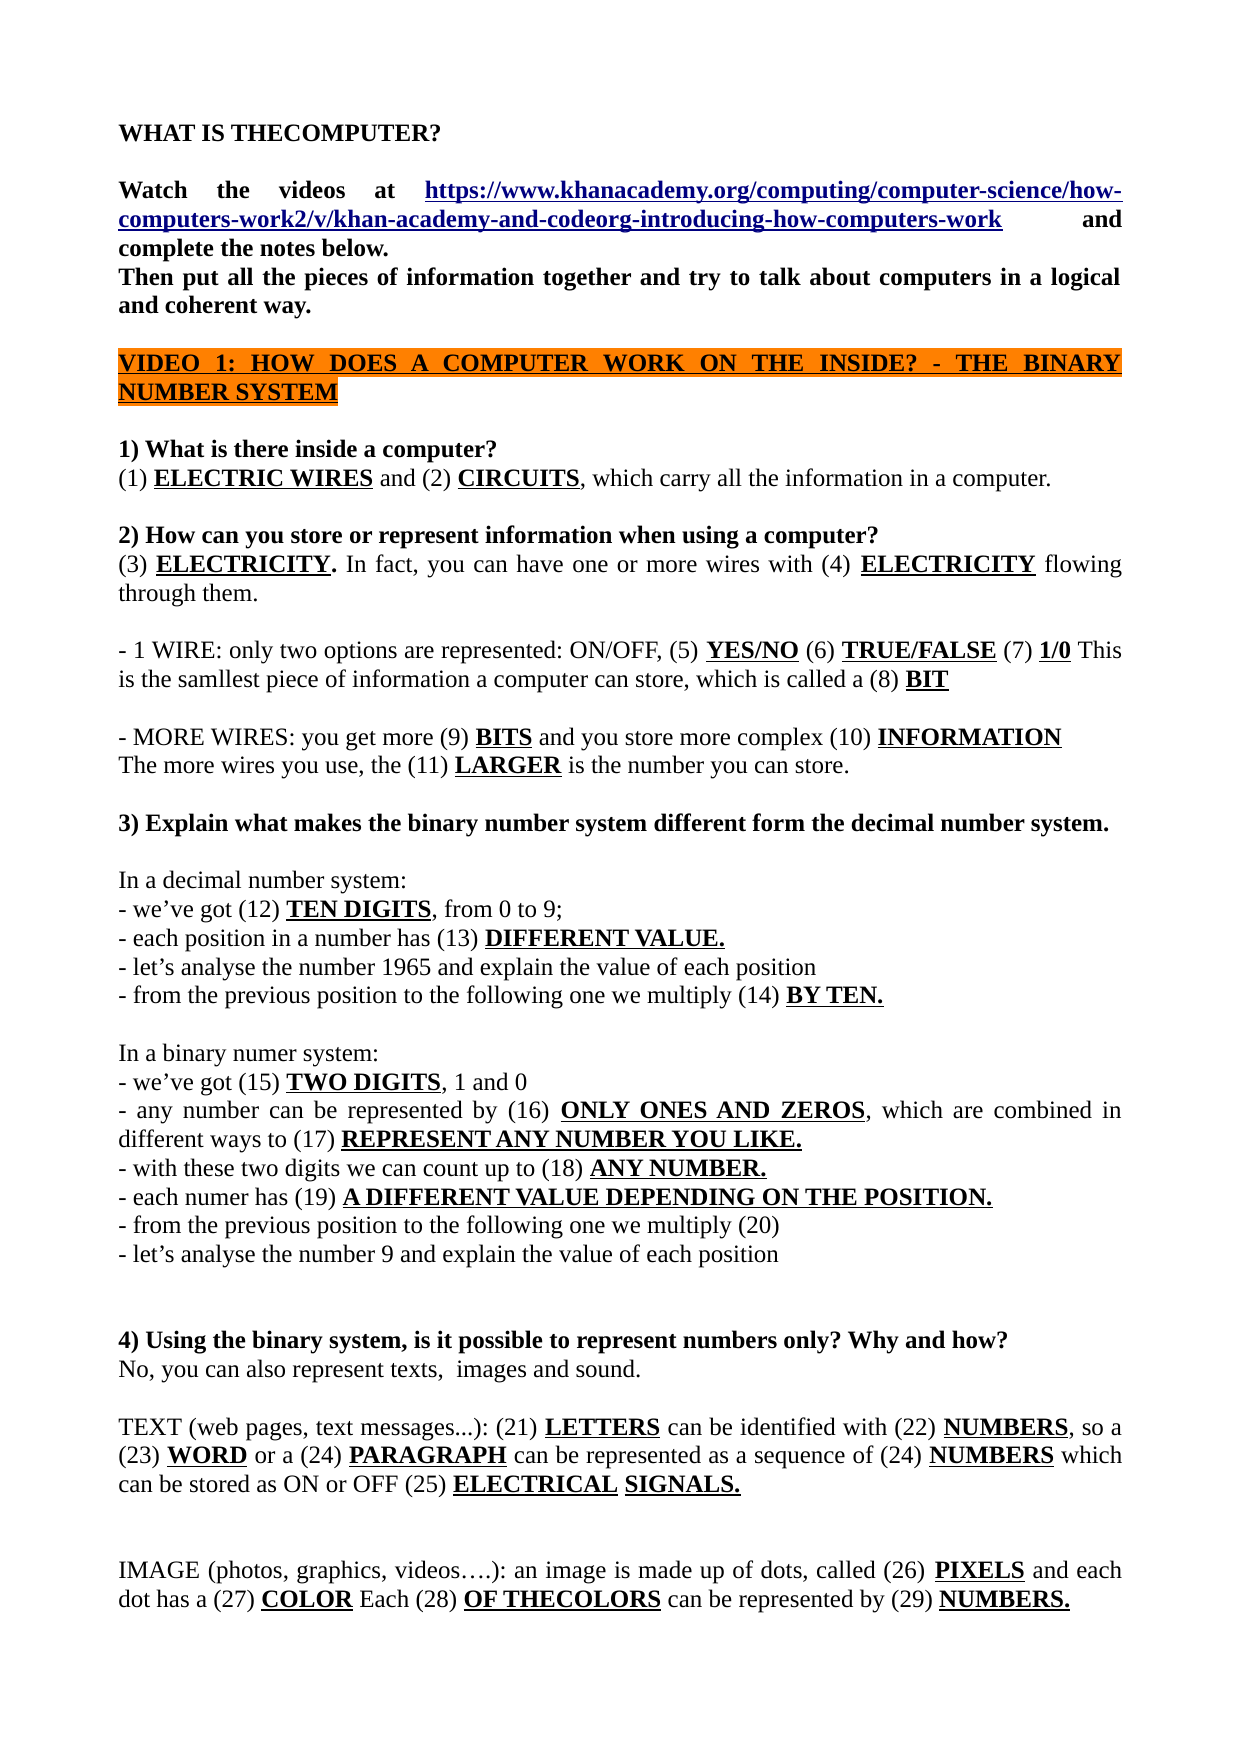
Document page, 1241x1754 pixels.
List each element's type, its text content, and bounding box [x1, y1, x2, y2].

text - let’s analyse the number 1965 and explain the value of each position [118, 952, 1122, 981]
text - we’ve got (12) TEN DIGITS, from 0 to 9; [118, 894, 1122, 923]
text WHAT IS THECOMPUTER? [118, 118, 1122, 147]
text 3) Explain what makes the binary number system different form the decimal number system. [118, 808, 1122, 837]
text - 1 WIRE: only two options are represented: ON/OFF, (5) YES/NO (6) TRUE/FALSE (7) 1/0 This is the samllest piece of information a computer can store, which is called a (8) BIT [118, 636, 1122, 693]
text - MORE WIRES: you get more (9) BITS and you store more complex (10) INFORMATION [118, 722, 1122, 751]
text TEXT (web pages, text messages...): (21) LETTERS can be identified with (22) NUMBERS, so a (23) WORD or a (24) PARAGRAPH can be represented as a sequence of (24) NUMBERS which can be stored as ON or OFF (25) ELECTRICAL SIGNALS. [118, 1412, 1122, 1498]
text - with these two digits we can count up to (18) ANY NUMBER. [118, 1153, 1122, 1182]
text - let’s analyse the number 9 and explain the value of each position [118, 1239, 1122, 1268]
text - from the previous position to the following one we multiply (20) [118, 1211, 1122, 1239]
text 4) Using the binary system, is it possible to represent numbers only? Why and how? [118, 1326, 1122, 1354]
text NUMBER SYSTEM [118, 374, 1122, 406]
text - each position in a number has (13) DIFFERENT VALUE. [118, 923, 1122, 952]
text In a binary numer system: [118, 1038, 1122, 1067]
text (3) ELECTRICITY. In fact, you can have one or more wires with (4) ELECTRICITY flowing through them. [118, 549, 1122, 607]
text 1) What is there inside a computer? [118, 434, 1122, 463]
text - from the previous position to the following one we multiply (14) BY TEN. [118, 981, 1122, 1009]
text Watch the videos at https://www.khanacademy.org/computing/computer-science/how-computers-work2/v/khan-academy-and-codeorg-introducing-how-computers-work and complete the notes below. [118, 176, 1122, 262]
text 2) How can you store or represent information when using a computer? [118, 521, 1122, 549]
text VIDEO 1: HOW DOES A COMPUTER WORK ON THE INSIDE? - THE BINARY [118, 348, 1122, 373]
text The more wires you use, the (11) LARGER is the number you can store. [118, 751, 1122, 779]
text IMAGE (photos, graphics, videos….): an image is made up of dots, called (26) PIXELS and each dot has a (27) COLOR Each (28) OF THECOLORS can be represented by (29) NUMBERS. [118, 1556, 1122, 1613]
text - any number can be represented by (16) ONLY ONES AND ZEROS, which are combined in different ways to (17) REPRESENT ANY NUMBER YOU LIKE. [118, 1096, 1122, 1153]
text - each numer has (19) A DIFFERENT VALUE DEPENDING ON THE POSITION. [118, 1182, 1122, 1211]
text In a decimal number system: [118, 866, 1122, 894]
text (1) ELECTRIC WIRES and (2) CIRCUITS, which carry all the information in a computer. [118, 463, 1122, 492]
text - we’ve got (15) TWO DIGITS, 1 and 0 [118, 1067, 1122, 1096]
text Then put all the pieces of information together and try to talk about computers in a logical and coherent way. [118, 262, 1122, 319]
text No, you can also represent texts, images and sound. [118, 1354, 1122, 1383]
